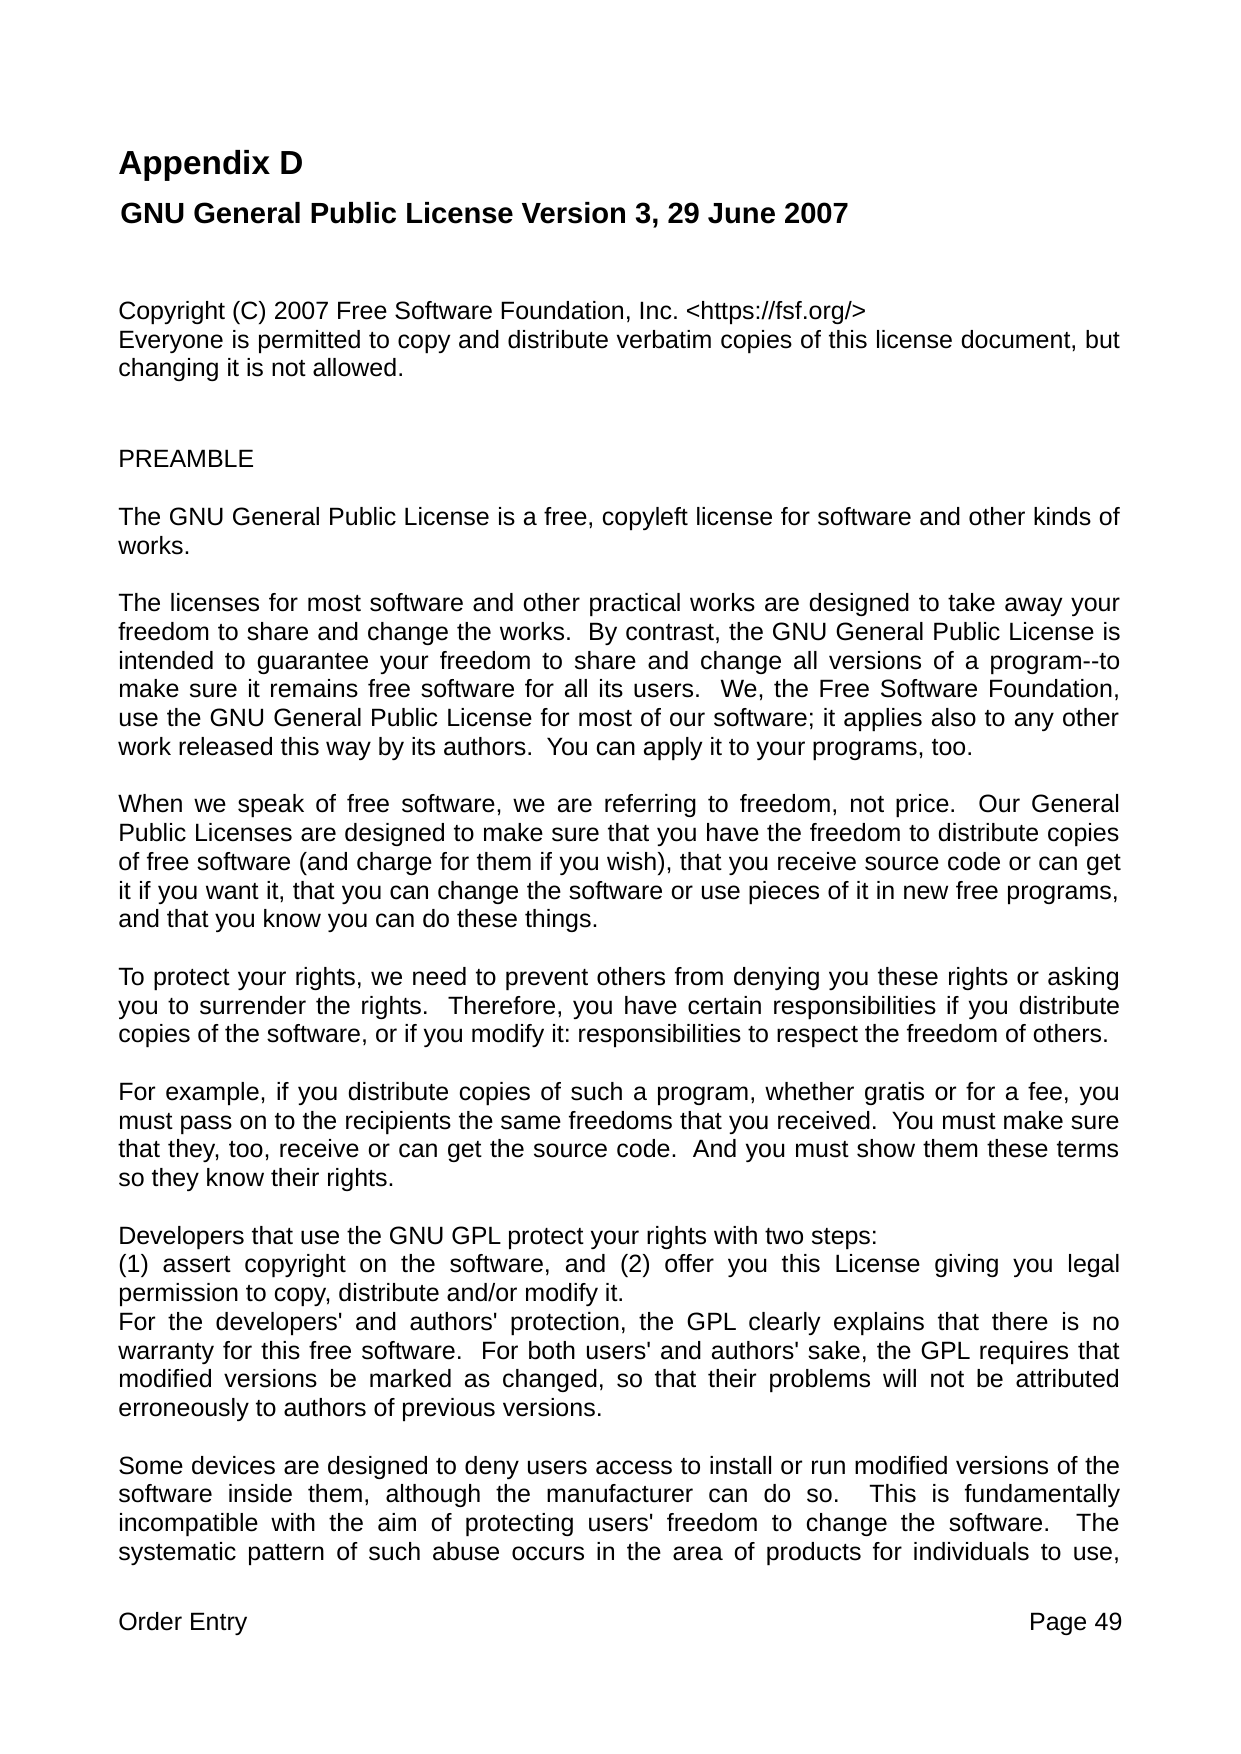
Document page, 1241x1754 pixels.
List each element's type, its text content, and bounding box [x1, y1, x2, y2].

text Everyone is permitted to copy and distribute verbatim copies of this license document, but changing it is not allowed. [118, 324, 1122, 382]
text To protect your rights, we need to prevent others from denying you these rights or asking you to surrender the rights. Therefore, you have certain responsibilities if you distribute copies of the software, or if you modify it: responsibilities to respect the freedom of others. [118, 962, 1122, 1048]
subtitle GNU General Public License Version 3, 29 June 2007 [120, 196, 1122, 230]
text For the developers' and authors' protection, the GPL clearly explains that there is no warranty for this free software. For both users' and authors' sake, the GPL requires that modified versions be marked as changed, so that their problems will not be attributed erroneously to authors of previous versions. [118, 1307, 1122, 1422]
text Copyright (C) 2007 Free Software Foundation, Inc. <https://fsf.org/> [118, 296, 1122, 324]
subtitle Appendix D [118, 143, 1122, 182]
text Some devices are designed to deny users access to install or run modified versions of the software inside them, although the manufacturer can do so. This is fundamentally incompatible with the aim of protecting users' freedom to change the software. The systematic pattern of such abuse occurs in the area of products for individuals to use, [118, 1451, 1122, 1566]
text For example, if you distribute copies of such a program, whether gratis or for a fee, you must pass on to the recipients the same freedoms that you received. You must make sure that they, too, receive or can get the source code. And you must show them these terms so they know their rights. [118, 1077, 1122, 1192]
text PREAMBLE [118, 444, 1122, 473]
text The GNU General Public License is a free, copyleft license for software and other kinds of works. [118, 502, 1122, 559]
text Developers that use the GNU GPL protect your rights with two steps: [118, 1221, 1122, 1249]
text When we speak of free software, we are referring to freedom, not price. Our General Public Licenses are designed to make sure that you have the freedom to distribute copies of free software (and charge for them if you wish), that you receive source code or can get it if you want it, that you can change the software or use pieces of it in new free programs, and that you know you can do these things. [118, 789, 1122, 933]
text The licenses for most software and other practical works are designed to take away your freedom to share and change the works. By contrast, the GNU General Public License is intended to guarantee your freedom to share and change all versions of a program--to make sure it remains free software for all its users. We, the Free Software Foundation, use the GNU General Public License for most of our software; it applies also to any other work released this way by its authors. You can apply it to your programs, too. [118, 588, 1122, 761]
text (1) assert copyright on the software, and (2) offer you this License giving you legal permission to copy, distribute and/or modify it. [118, 1249, 1122, 1307]
